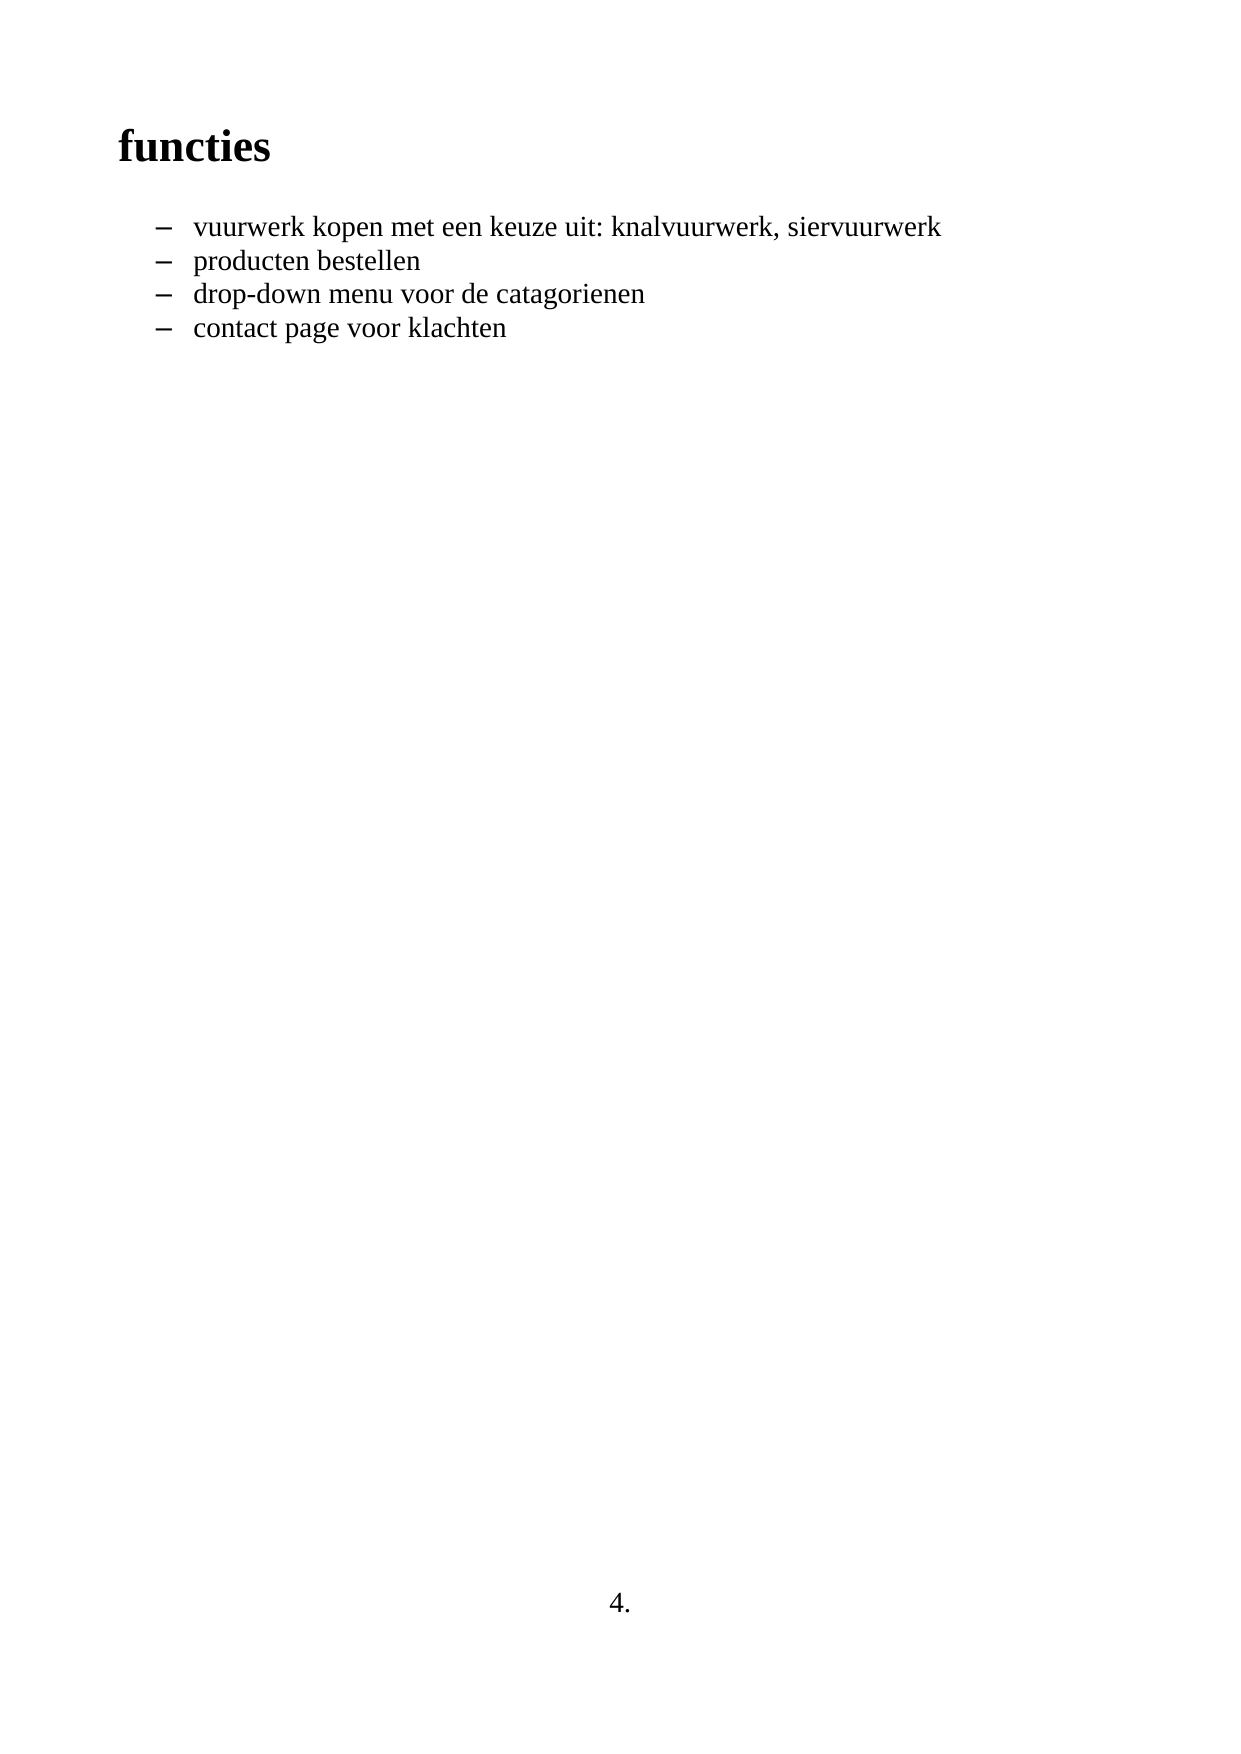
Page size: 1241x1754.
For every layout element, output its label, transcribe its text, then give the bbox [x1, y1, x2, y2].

list drop-down menu voor de catagorienen [156, 276, 1122, 310]
list producten bestellen [156, 243, 1122, 276]
list vuurwerk kopen met een keuze uit: knalvuurwerk, siervuurwerk [156, 209, 1122, 243]
text 4. [118, 1585, 1122, 1618]
text functies [118, 118, 1122, 171]
list contact page voor klachten [156, 310, 1122, 344]
